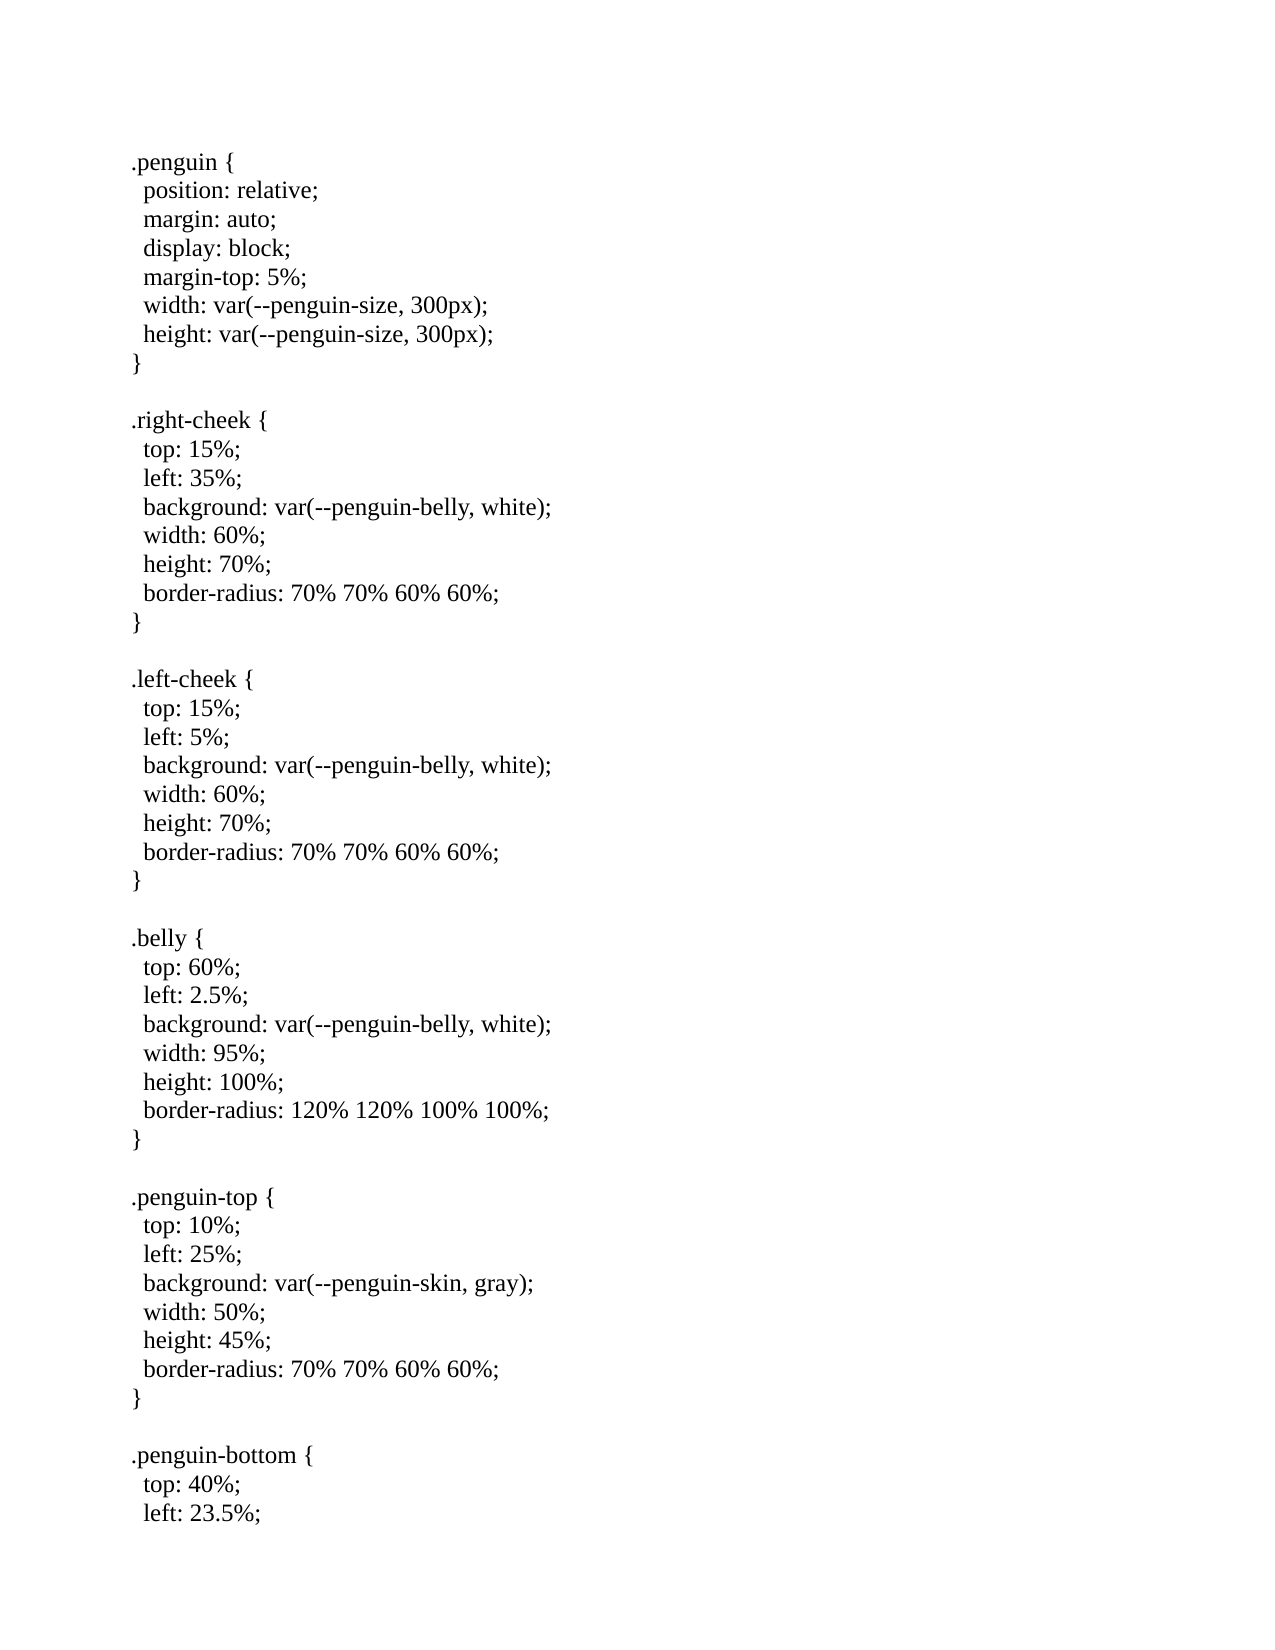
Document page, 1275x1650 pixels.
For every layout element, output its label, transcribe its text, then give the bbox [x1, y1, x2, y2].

text } [118, 348, 1157, 377]
text top: 15%; [118, 693, 1157, 722]
text background: var(--penguin-belly, white); [118, 492, 1157, 521]
text .penguin { [118, 147, 1157, 176]
text height: 70%; [118, 808, 1157, 837]
text height: var(--penguin-size, 300px); [118, 319, 1157, 348]
text .penguin-bottom { [118, 1441, 1157, 1469]
text top: 10%; [118, 1211, 1157, 1239]
text background: var(--penguin-belly, white); [118, 751, 1157, 779]
text .belly { [118, 923, 1157, 952]
text .left-cheek { [118, 664, 1157, 693]
text width: 95%; [118, 1038, 1157, 1067]
text .right-cheek { [118, 406, 1157, 434]
text left: 2.5%; [118, 981, 1157, 1009]
text width: 60%; [118, 779, 1157, 808]
text top: 60%; [118, 952, 1157, 981]
text left: 25%; [118, 1239, 1157, 1268]
text background: var(--penguin-skin, gray); [118, 1268, 1157, 1297]
text left: 5%; [118, 722, 1157, 751]
text border-radius: 70% 70% 60% 60%; [118, 1354, 1157, 1383]
text border-radius: 120% 120% 100% 100%; [118, 1096, 1157, 1124]
text margin-top: 5%; [118, 262, 1157, 291]
text position: relative; [118, 176, 1157, 204]
text margin: auto; [118, 204, 1157, 233]
text height: 45%; [118, 1326, 1157, 1354]
text height: 100%; [118, 1067, 1157, 1096]
text border-radius: 70% 70% 60% 60%; [118, 837, 1157, 866]
text border-radius: 70% 70% 60% 60%; [118, 578, 1157, 607]
text } [118, 1383, 1157, 1412]
text } [118, 607, 1157, 636]
text width: 50%; [118, 1297, 1157, 1326]
text width: var(--penguin-size, 300px); [118, 291, 1157, 319]
text width: 60%; [118, 521, 1157, 549]
text .penguin-top { [118, 1182, 1157, 1211]
text } [118, 1124, 1157, 1153]
text } [118, 866, 1157, 894]
text display: block; [118, 233, 1157, 262]
text left: 23.5%; [118, 1498, 1157, 1527]
text background: var(--penguin-belly, white); [118, 1009, 1157, 1038]
text top: 40%; [118, 1469, 1157, 1498]
text left: 35%; [118, 463, 1157, 492]
text height: 70%; [118, 549, 1157, 578]
text top: 15%; [118, 434, 1157, 463]
